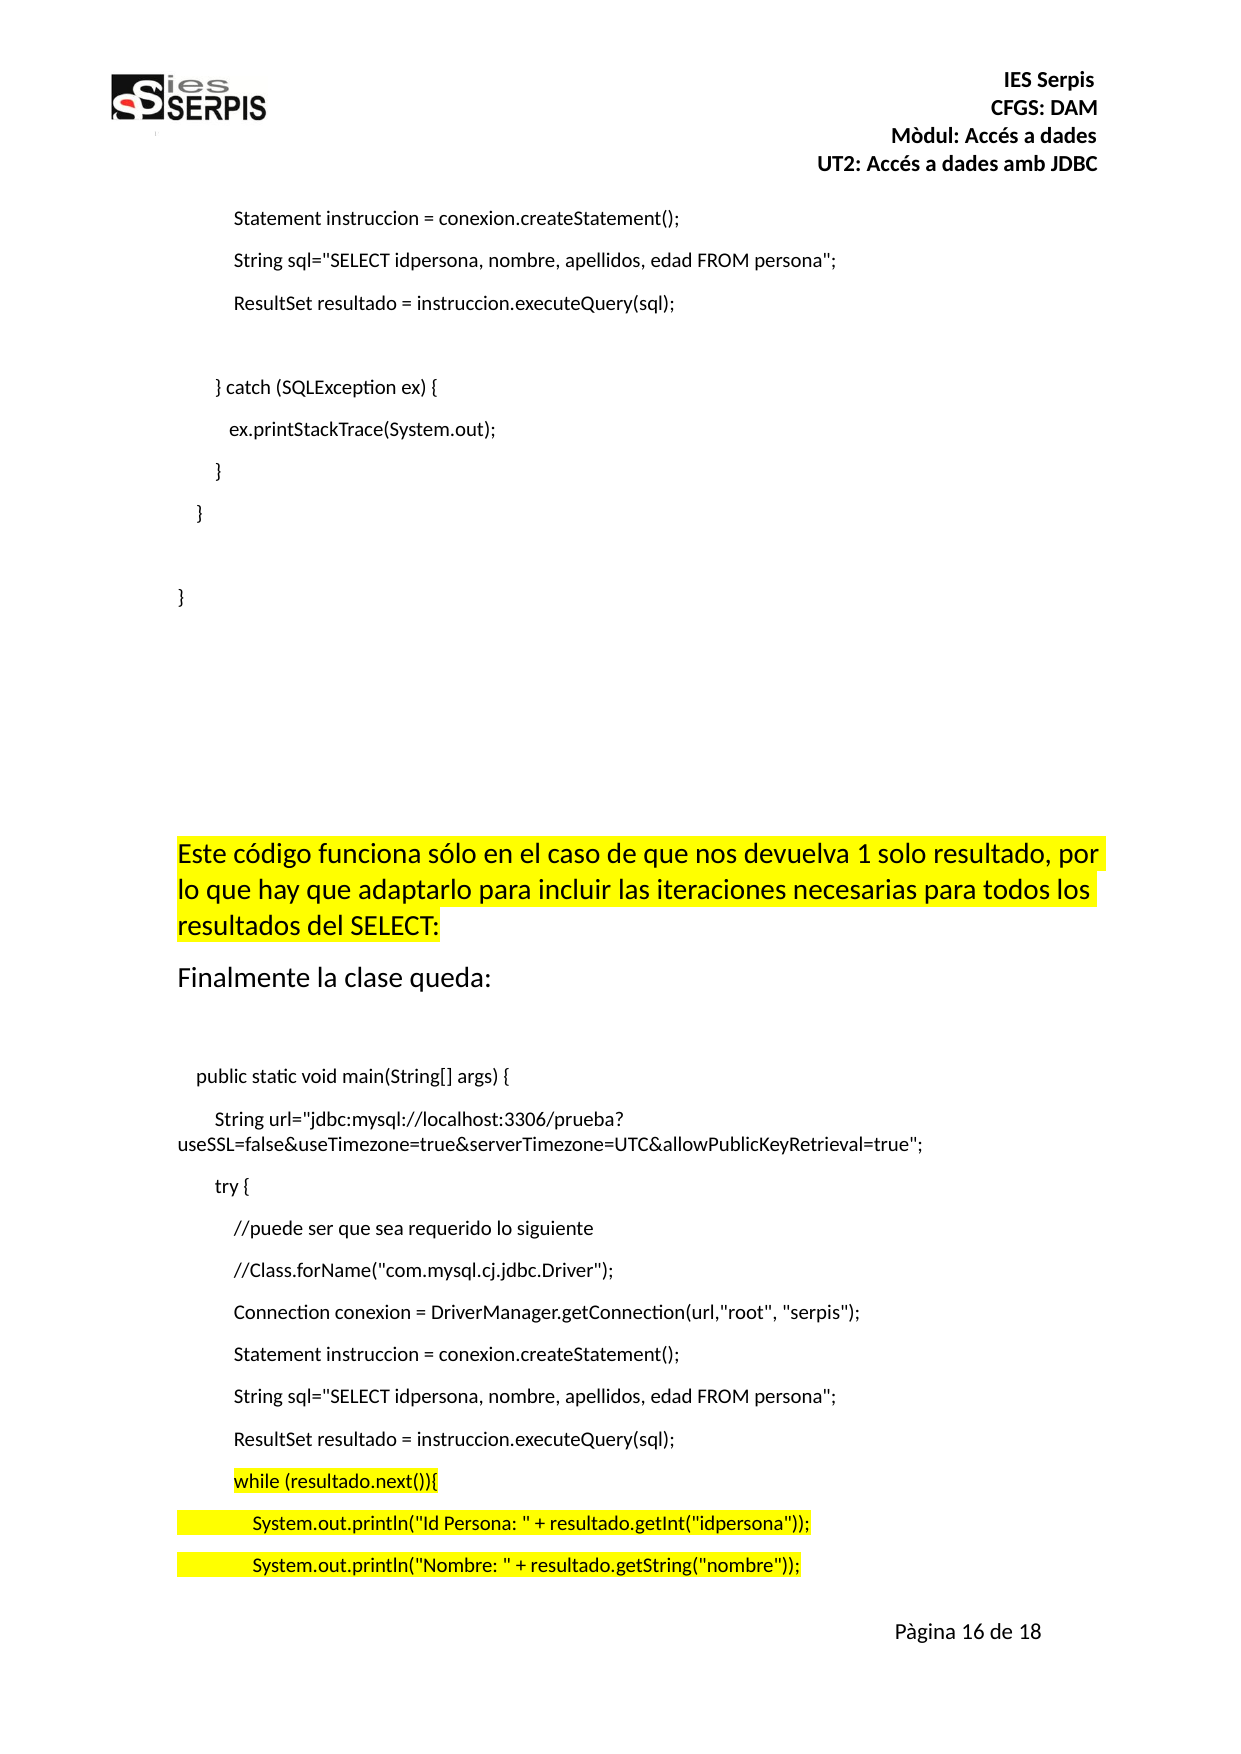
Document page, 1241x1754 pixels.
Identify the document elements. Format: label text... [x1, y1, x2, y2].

text //Class.forName("com.mysql.cj.jdbc.Driver"); [177, 1257, 1122, 1283]
text String url="jdbc:mysql://localhost:3306/prueba?useSSL=false&useTimezone=true&serverTimezone=UTC&allowPublicKeyRetrieval=true"; [177, 1106, 1122, 1157]
text } [177, 458, 1122, 483]
text public static void main(String[] args) { [177, 1064, 1122, 1089]
text ex.printStackTrace(System.out); [177, 416, 1122, 441]
text System.out.println("Nombre: " + resultado.getString("nombre")); [177, 1552, 1122, 1577]
text try { [177, 1173, 1122, 1199]
text while (resultado.next()){ [177, 1468, 1122, 1493]
text Connection conexion = DriverManager.getConnection(url,"root", "serpis"); [177, 1299, 1122, 1325]
text String sql="SELECT idpersona, nombre, apellidos, edad FROM persona"; [177, 248, 1122, 273]
text Este código funciona sólo en el caso de que nos devuelva 1 solo resultado, por lo que hay que adaptarlo para incluir las iteraciones necesarias para todos los resultados del SELECT: [177, 836, 1122, 942]
text } [177, 500, 1122, 526]
text System.out.println("Id Persona: " + resultado.getInt("idpersona")); [177, 1510, 1122, 1535]
text } [177, 584, 1122, 610]
text ResultSet resultado = instruccion.executeQuery(sql); [177, 1426, 1122, 1451]
text } catch (SQLException ex) { [177, 374, 1122, 399]
text Finalmente la clase queda: [177, 959, 1122, 995]
text Statement instruccion = conexion.createStatement(); [177, 1342, 1122, 1367]
text String sql="SELECT idpersona, nombre, apellidos, edad FROM persona"; [177, 1384, 1122, 1409]
text Statement instruccion = conexion.createStatement(); [177, 206, 1122, 231]
text ResultSet resultado = instruccion.executeQuery(sql); [177, 290, 1122, 315]
text //puede ser que sea requerido lo siguiente [177, 1215, 1122, 1241]
